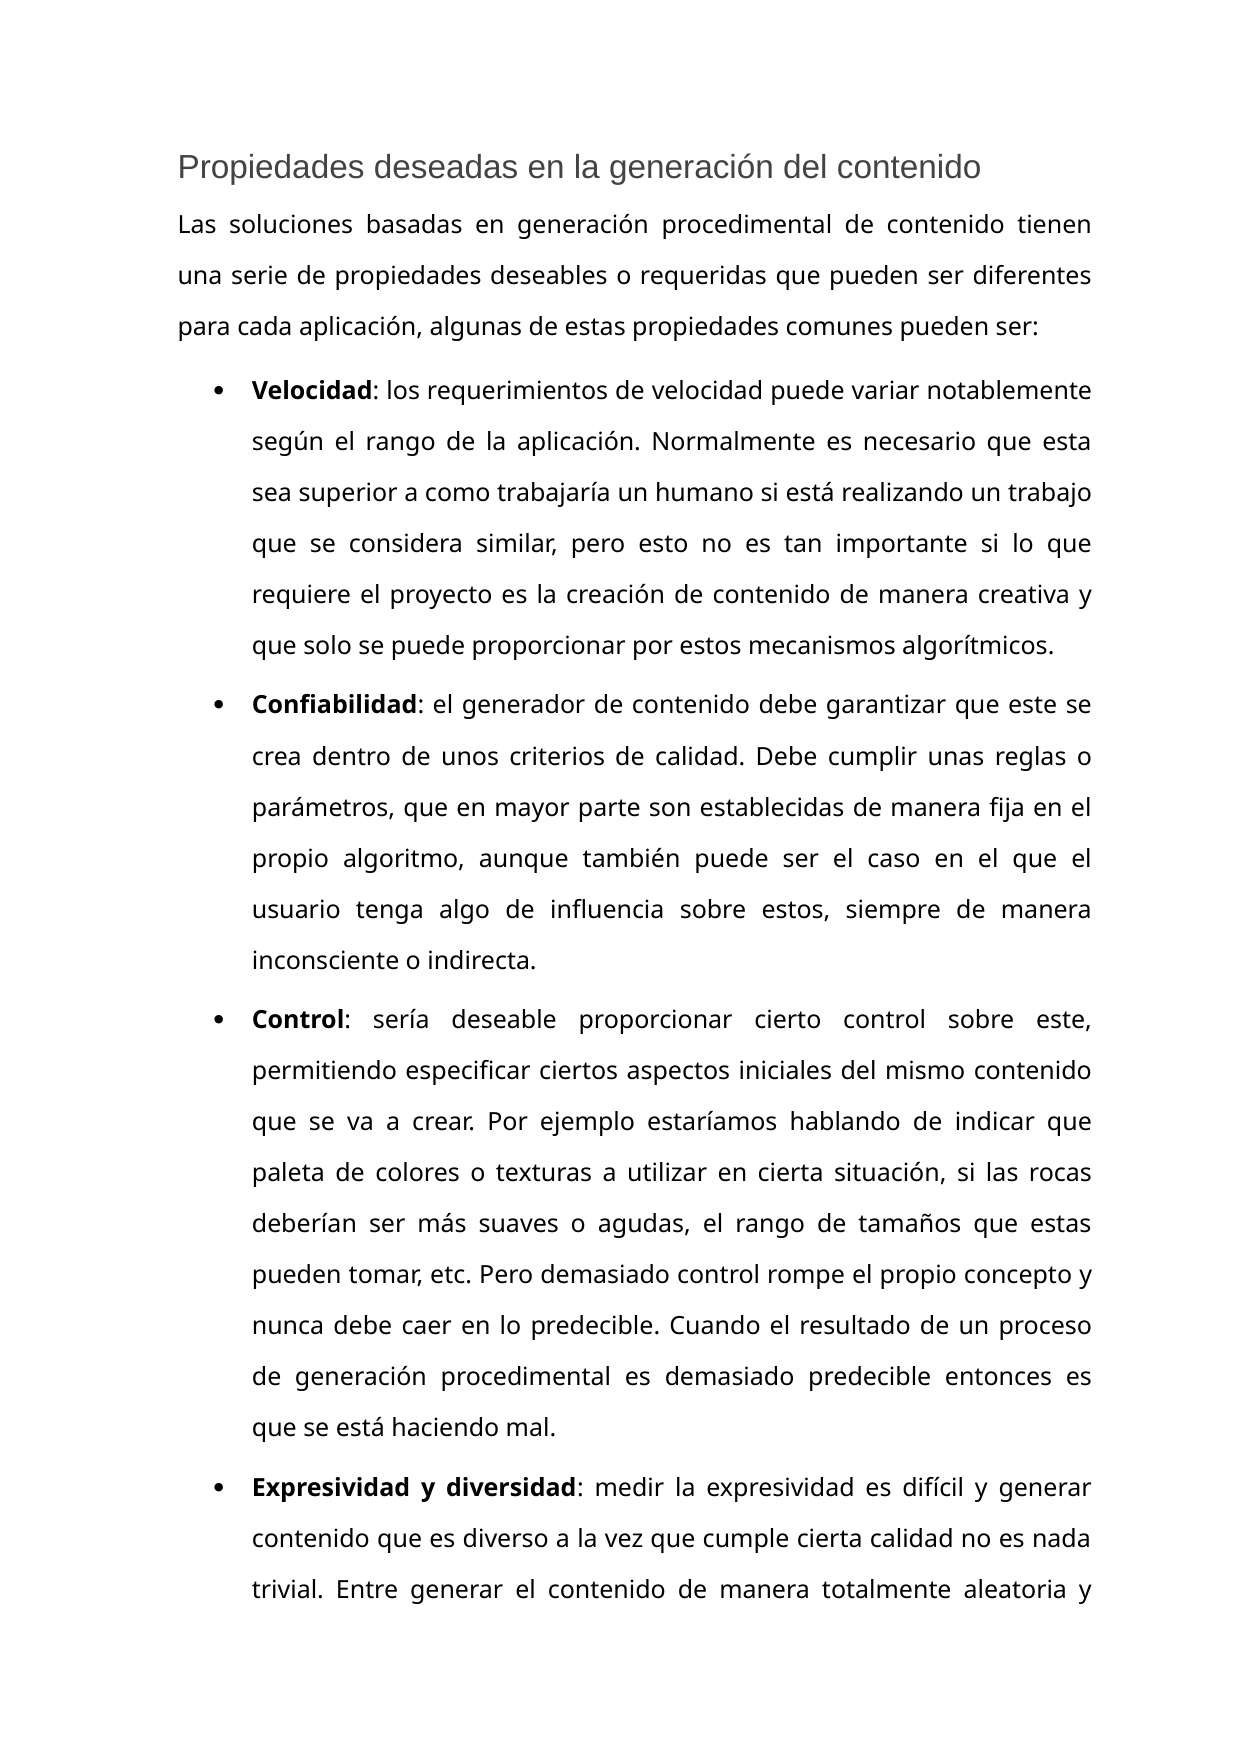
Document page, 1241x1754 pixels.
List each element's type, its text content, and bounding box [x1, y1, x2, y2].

list Velocidad: los requerimientos de velocidad puede variar notablemente según el rango de la aplicación. Normalmente es necesario que esta sea superior a como trabajaría un humano si está realizando un trabajo que se considera similar, pero esto no es tan importante si lo que requiere el proyecto es la creación de contenido de manera creativa y que solo se puede proporcionar por estos mecanismos algorítmicos. [214, 372, 1093, 662]
text Las soluciones basadas en generación procedimental de contenido tienen una serie de propiedades deseables o requeridas que pueden ser diferentes para cada aplicación, algunas de estas propiedades comunes pueden ser: [177, 207, 1093, 343]
list Control: sería deseable proporcionar cierto control sobre este, permitiendo especificar ciertos aspectos iniciales del mismo contenido que se va a crear. Por ejemplo estaríamos hablando de indicar que paleta de colores o texturas a utilizar en cierta situación, si las rocas deberían ser más suaves o agudas, el rango de tamaños que estas pueden tomar, etc. Pero demasiado control rompe el propio concepto y nunca debe caer en lo predecible. Cuando el resultado de un proceso de generación procedimental es demasiado predecible entonces es que se está haciendo mal. [214, 1002, 1093, 1444]
list Confiabilidad: el generador de contenido debe garantizar que este se crea dentro de unos criterios de calidad. Debe cumplir unas reglas o parámetros, que en mayor parte son establecidas de manera fija en el propio algoritmo, aunque también puede ser el caso en el que el usuario tenga algo de influencia sobre estos, siempre de manera inconsciente o indirecta. [214, 687, 1093, 976]
list Expresividad y diversidad: medir la expresividad es difícil y generar contenido que es diverso a la vez que cumple cierta calidad no es nada trivial. Entre generar el contenido de manera totalmente aleatoria y [214, 1469, 1093, 1606]
subtitle Propiedades deseadas en la generación del contenido [177, 148, 1093, 186]
